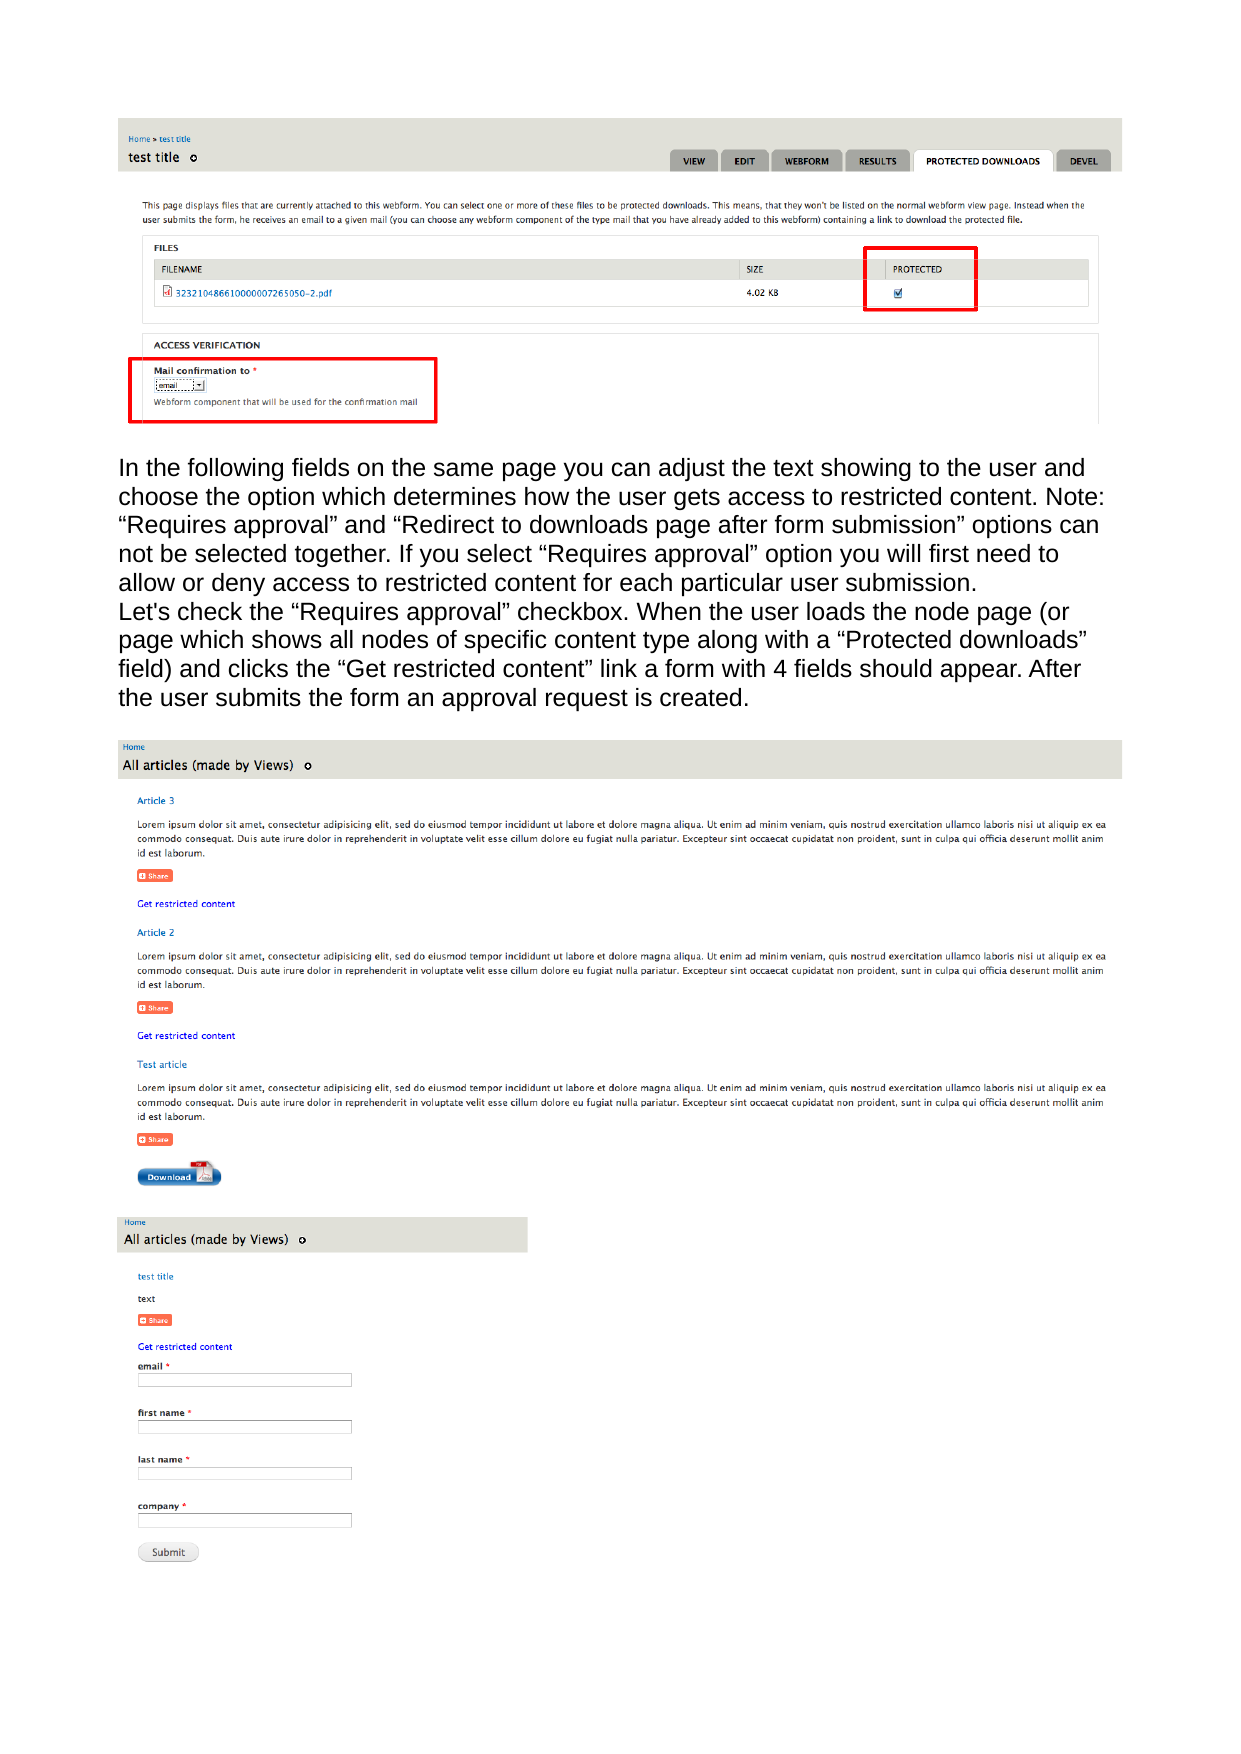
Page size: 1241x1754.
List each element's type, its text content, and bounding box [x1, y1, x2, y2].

picture [118, 118, 1123, 424]
picture [117, 1217, 528, 1590]
text In the following fields on the same page you can adjust the text showing to the user and choose the option which determines how the user gets access to restricted content. Note: “Requires approval” and “Redirect to downloads page after form submission” options can not be selected together. If you select “Requires approval” option you will first need to allow or deny access to restricted content for each particular user submission. [118, 453, 1122, 597]
picture [118, 740, 1123, 1202]
text Let's check the “Requires approval” checkbox. When the user loads the node page (or page which shows all nodes of specific content type along with a “Protected downloads” field) and clicks the “Get restricted content” link a form with 4 fields should appear. After the user submits the form an approval request is created. [118, 597, 1122, 712]
